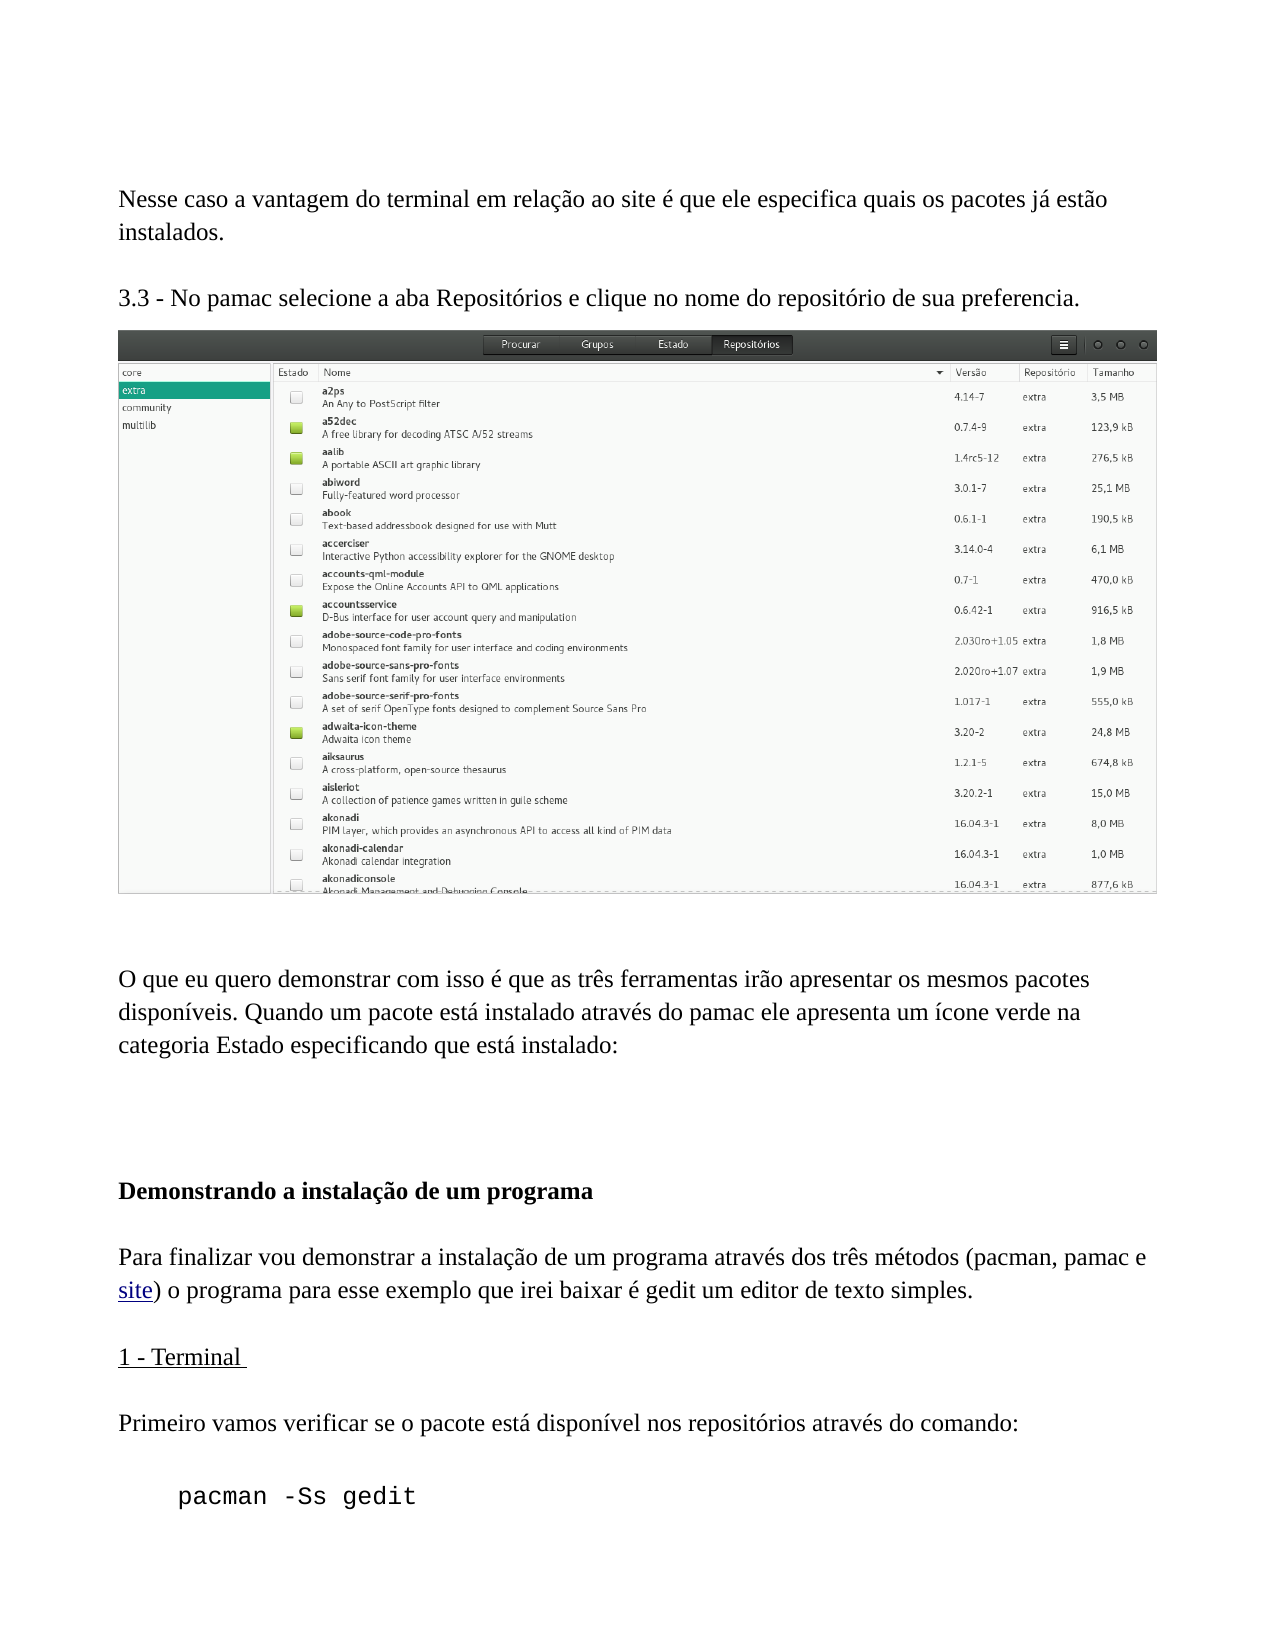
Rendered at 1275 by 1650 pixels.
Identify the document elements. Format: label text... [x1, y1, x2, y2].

picture [118, 330, 1157, 894]
text Nesse caso a vantagem do terminal em relação ao site é que ele especifica quais os pacotes já estão instalados. 3.3 - No pamac selecione a aba Repositórios e clique no nome do repositório de sua preferencia. [118, 118, 1157, 312]
text O que eu quero demonstrar com isso é que as três ferramentas irão apresentar os mesmos pacotes disponíveis. Quando um pacote está instalado através do pamac ele apresenta um ícone verde na categoria Estado especificando que está instalado: [118, 894, 1157, 1058]
text Demonstrando a instalação de um programa Para finalizar vou demonstrar a instalação de um programa através dos três métodos (pacman, pamac e site) o programa para esse exemplo que irei baixar é gedit um editor de texto simples. 1 - Terminal Primeiro vamos verificar se o pacote está disponível nos repositórios através do comando: [118, 1110, 1157, 1436]
list pacman -Ss gedit [177, 1484, 1157, 1512]
